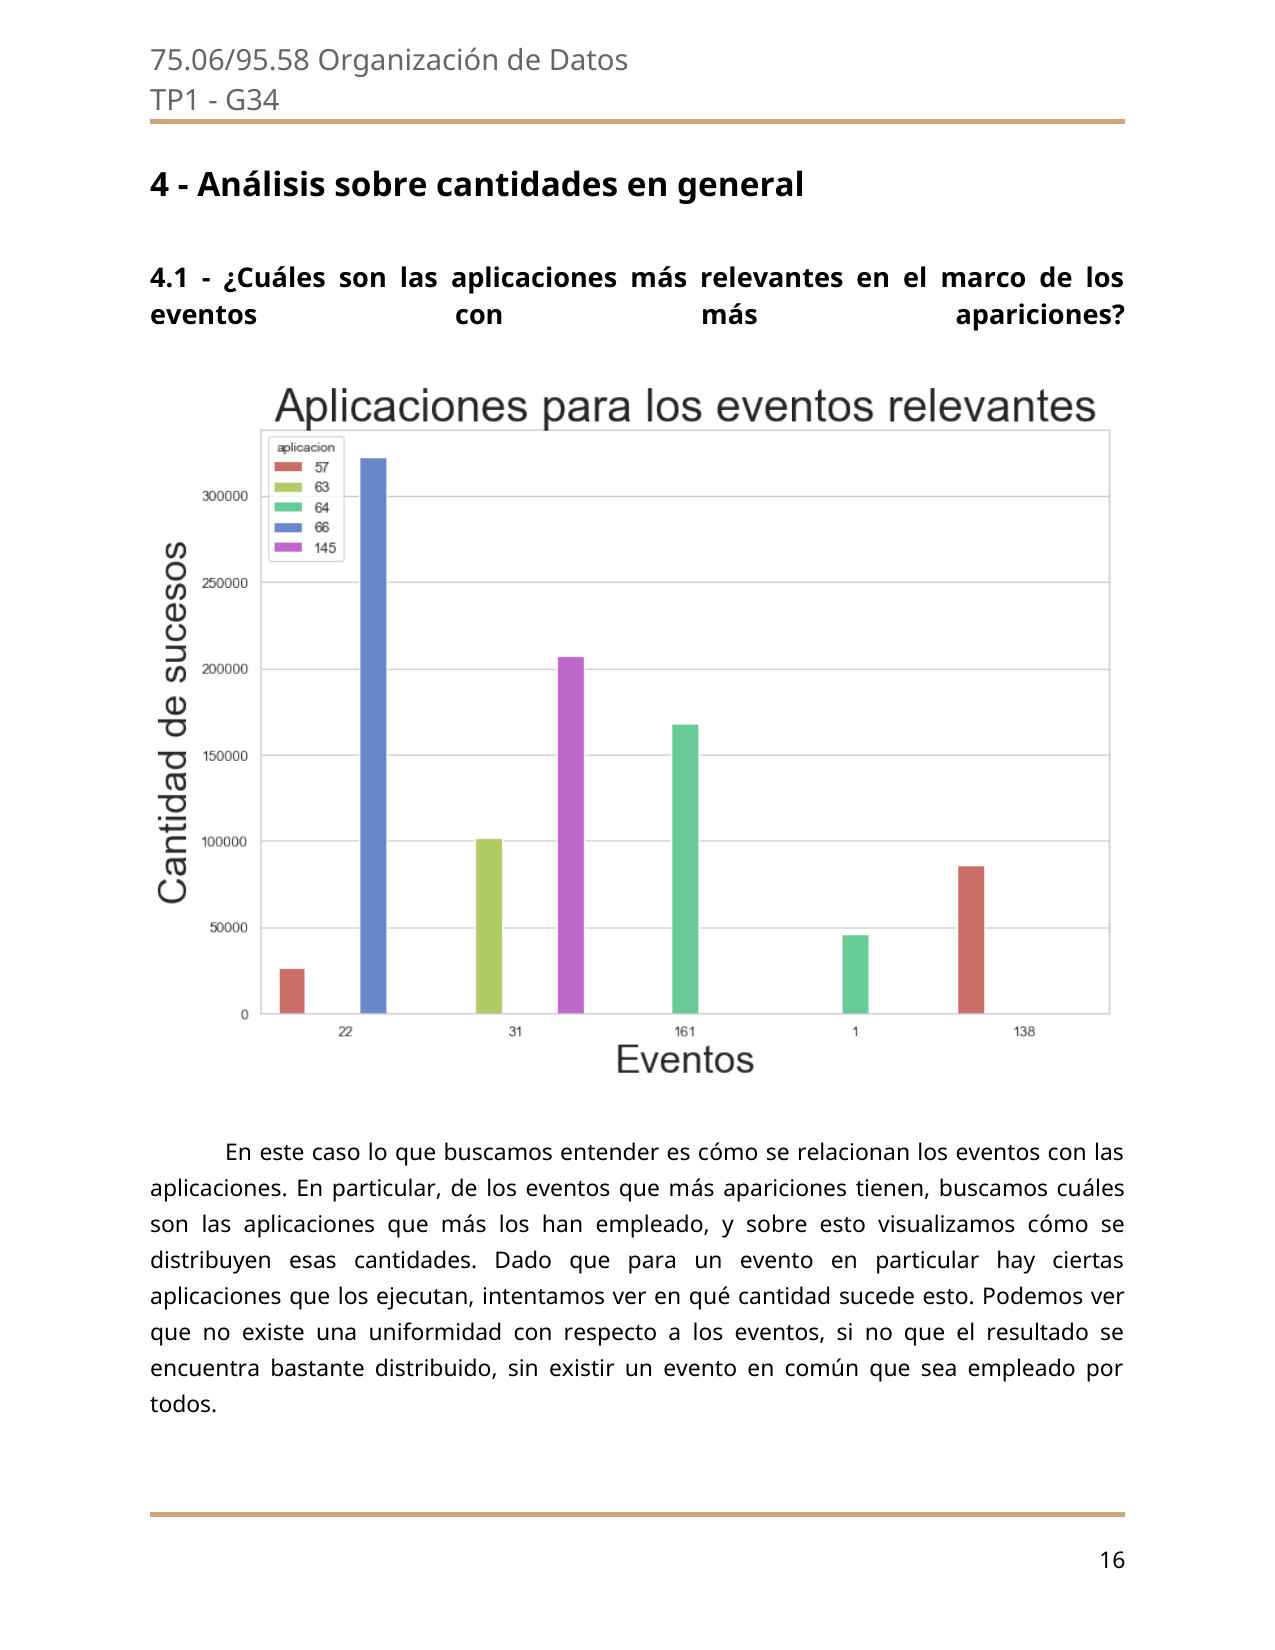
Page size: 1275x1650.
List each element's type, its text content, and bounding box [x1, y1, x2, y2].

subtitle 4.1 - ¿Cuáles son las aplicaciones más relevantes en el marco de los eventos con más apariciones? [150, 258, 1125, 369]
picture [150, 1512, 1125, 1517]
text En este caso lo que buscamos entender es cómo se relacionan los eventos con las aplicaciones. En particular, de los eventos que más apariciones tienen, buscamos cuáles son las aplicaciones que más los han empleado, y sobre esto visualizamos cómo se distribuyen esas cantidades. Dado que para un evento en particular hay ciertas aplicaciones que los ejecutan, intentamos ver en qué cantidad sucede esto. Podemos ver que no existe una uniformidad con respecto a los eventos, si no que el resultado se encuentra bastante distribuido, sin existir un evento en común que sea empleado por todos. [150, 1100, 1125, 1419]
picture [150, 119, 1125, 124]
picture [150, 379, 1125, 1090]
subtitle 4 - Análisis sobre cantidades en general [150, 161, 1125, 206]
